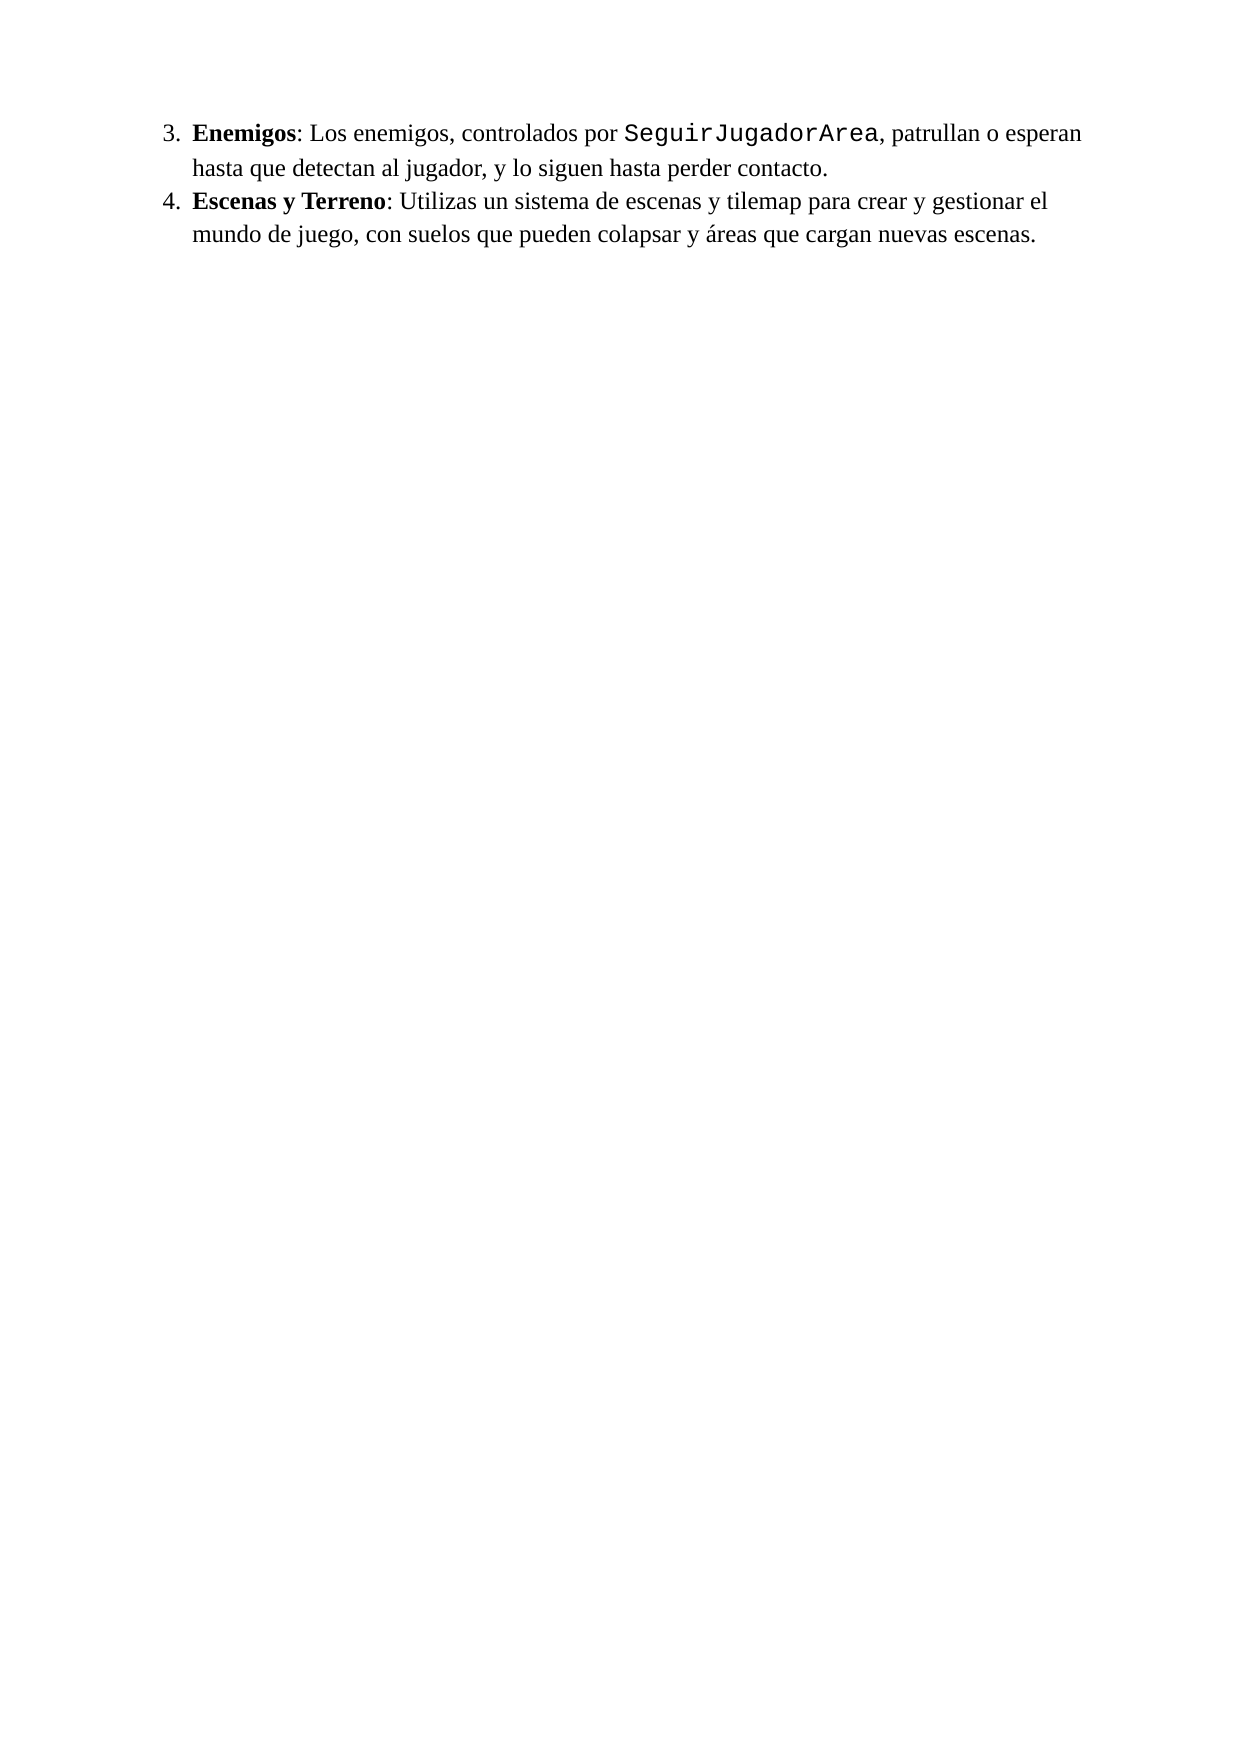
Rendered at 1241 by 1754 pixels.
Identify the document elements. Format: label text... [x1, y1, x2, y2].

list Escenas y Terreno: Utilizas un sistema de escenas y tilemap para crear y gestionar el mundo de juego, con suelos que pueden colapsar y áreas que cargan nuevas escenas. [162, 186, 1122, 248]
list Enemigos: Los enemigos, controlados por SeguirJugadorArea, patrullan o esperan hasta que detectan al jugador, y lo siguen hasta perder contacto. [162, 118, 1122, 182]
